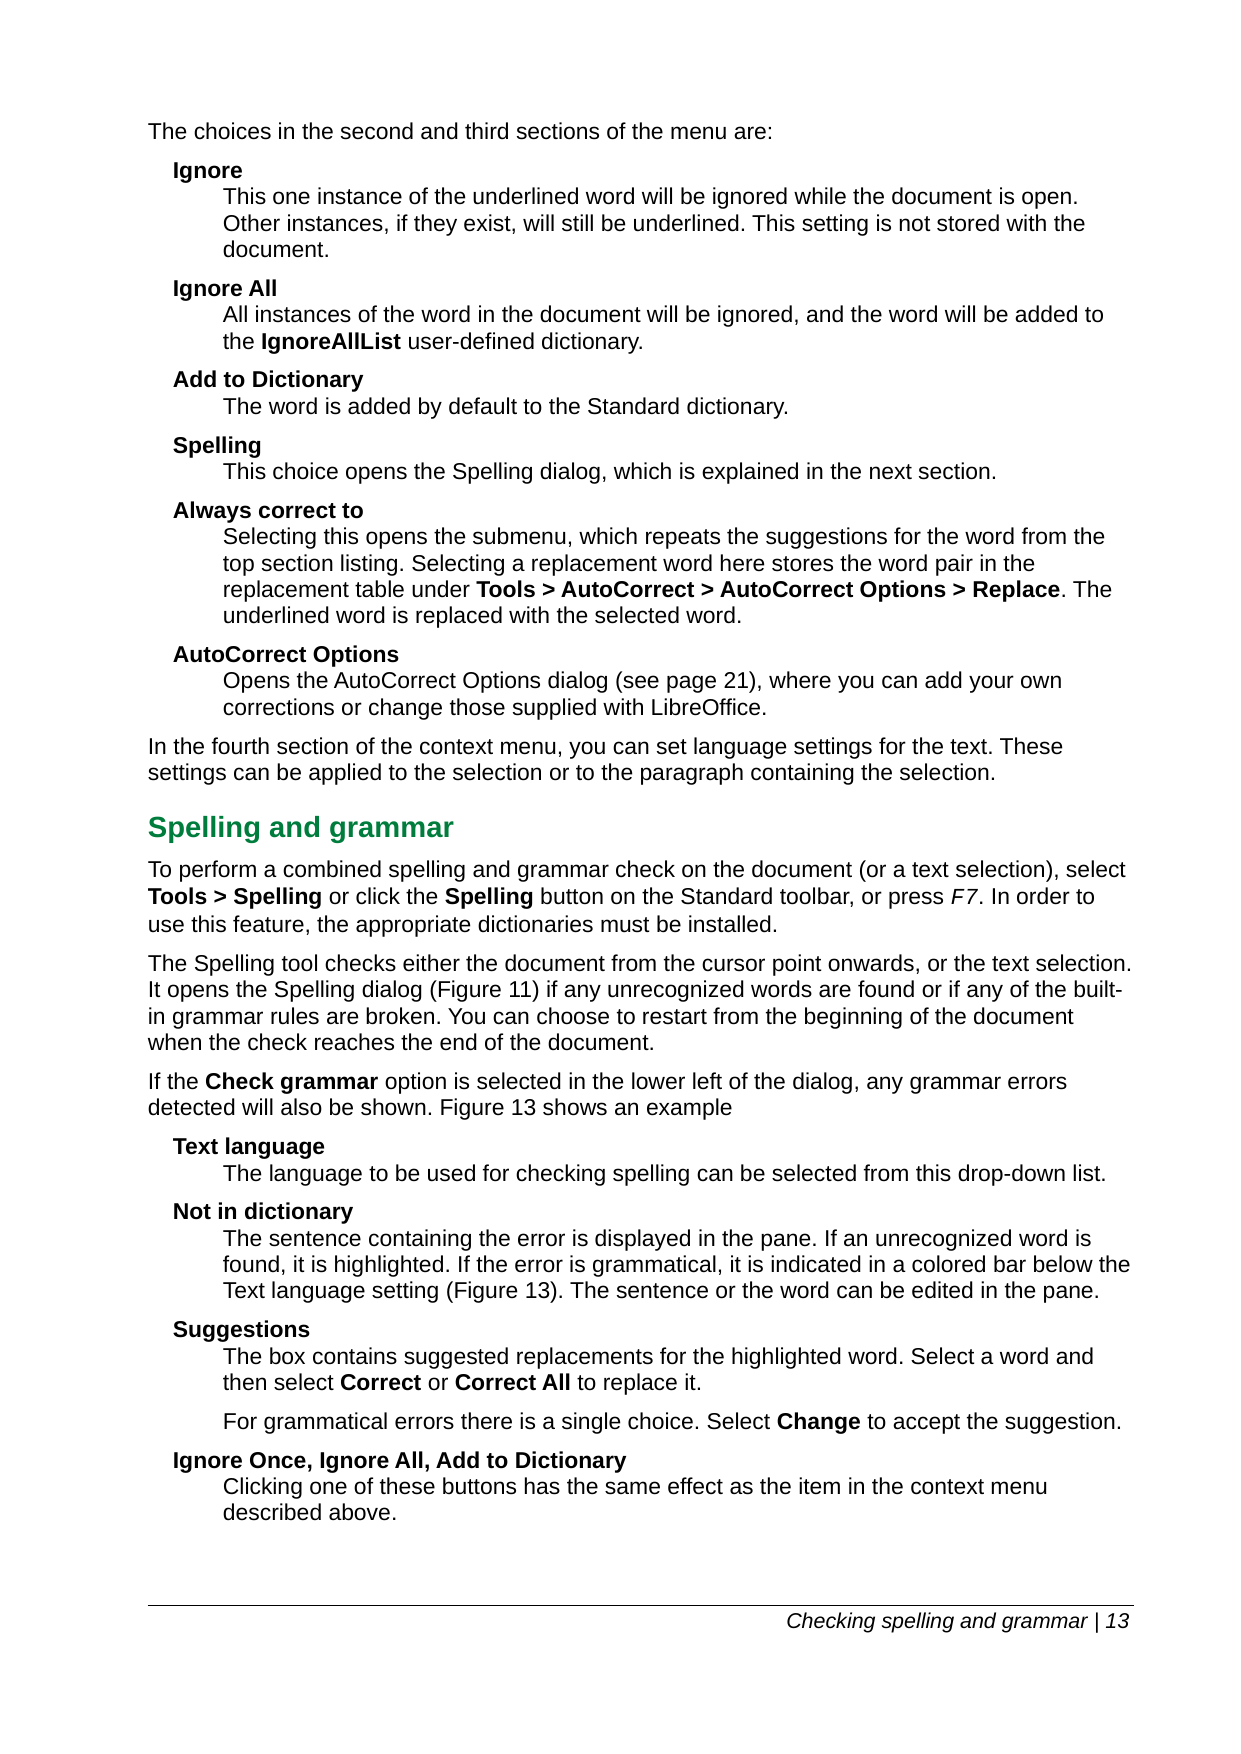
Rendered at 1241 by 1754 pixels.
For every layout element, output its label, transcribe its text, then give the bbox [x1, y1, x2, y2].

text Ignore Once, Ignore All, Add to Dictionary [173, 1447, 1134, 1473]
text Ignore [173, 157, 1134, 183]
text Selecting this opens the submenu, which repeats the suggestions for the word from the top section listing. Selecting a replacement word here stores the word pair in the replacement table under Tools > AutoCorrect > AutoCorrect Options > Replace. The underlined word is replaced with the selected word. [223, 523, 1134, 629]
text To perform a combined spelling and grammar check on the document (or a text selection), select Tools > Spelling or click the Spelling button on the Standard toolbar, or press F7. In order to use this feature, the appropriate dictionaries must be installed. [148, 856, 1134, 937]
text AutoCorrect Options [173, 641, 1134, 667]
text Suggestions [173, 1316, 1134, 1343]
text The word is added by default to the Standard dictionary. [223, 393, 1134, 419]
text In the fourth section of the context menu, you can set language settings for the text. These settings can be applied to the selection or to the paragraph containing the selection. [148, 733, 1134, 785]
text The Spelling tool checks either the document from the cursor point onwards, or the text selection. It opens the Spelling dialog (Figure 11) if any unrecognized words are found or if any of the built-in grammar rules are broken. You can choose to restart from the beginning of the document when the check reaches the end of the document. [148, 950, 1134, 1055]
text Always correct to [173, 497, 1134, 523]
text All instances of the word in the document will be ignored, and the word will be added to the IgnoreAllList user-defined dictionary. [223, 301, 1134, 354]
text The box contains suggested replacements for the highlighted word. Select a word and then select Correct or Correct All to replace it. [223, 1343, 1134, 1395]
text If the Check grammar option is selected in the lower left of the dialog, any grammar errors detected will also be shown. Figure 13 shows an example [148, 1068, 1134, 1121]
text Text language [173, 1133, 1134, 1159]
text Opens the AutoCorrect Options dialog (see page 22), where you can add your own corrections or change those supplied with LibreOffice. [223, 667, 1134, 720]
text The sentence containing the error is displayed in the pane. If an unrecognized word is found, it is highlighted. If the error is grammatical, it is indicated in a colored bar below the Text language setting (Figure 13). The sentence or the word can be edited in the pane. [223, 1225, 1134, 1304]
text This choice opens the Spelling dialog, which is explained in the next section. [223, 458, 1134, 484]
text Add to Dictionary [173, 366, 1134, 393]
text Clicking one of these buttons has the same effect as the item in the context menu described above. [223, 1473, 1134, 1526]
subtitle Spelling and grammar [148, 810, 1134, 844]
text Ignore All [173, 275, 1134, 301]
text The language to be used for checking spelling can be selected from this drop-down list. [223, 1159, 1134, 1186]
text For grammatical errors there is a single choice. Select Change to accept the suggestion. [223, 1408, 1134, 1434]
text The choices in the second and third sections of the menu are: [148, 118, 1134, 144]
text Not in dictionary [173, 1198, 1134, 1225]
text Spelling [173, 432, 1134, 458]
text This one instance of the underlined word will be ignored while the document is open. Other instances, if they exist, will still be underlined. This setting is not stored with the document. [223, 183, 1134, 262]
